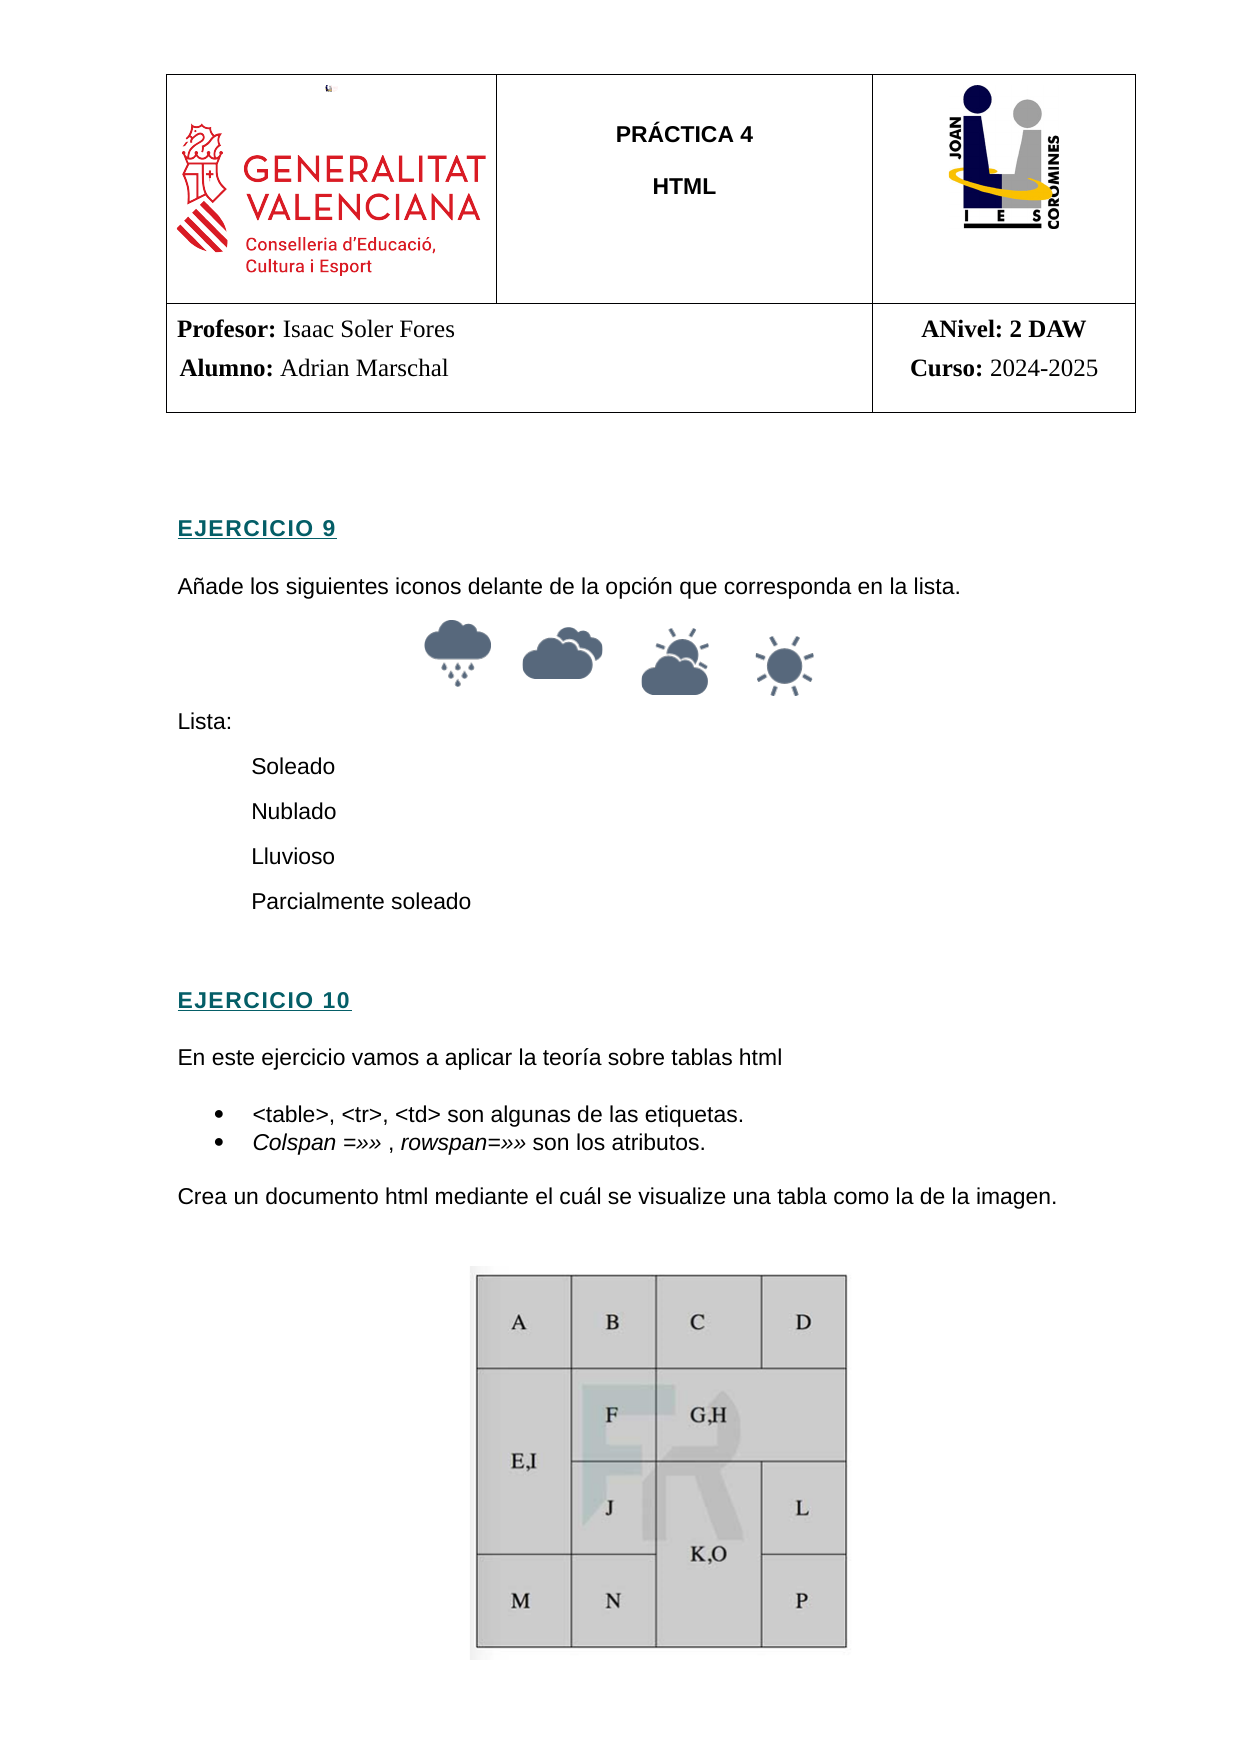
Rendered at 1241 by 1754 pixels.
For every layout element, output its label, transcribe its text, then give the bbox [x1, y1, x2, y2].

picture [424, 619, 492, 687]
picture [755, 636, 814, 696]
subtitle <table>, <tr>, <td> son algunas de las etiquetas. [215, 1101, 1151, 1128]
text Añade los siguientes iconos delante de la opción que corresponda en la lista. [177, 573, 1151, 599]
text Soleado [177, 753, 1151, 779]
text Lluvioso [177, 843, 1151, 869]
subtitle Ejercicio 10 [177, 978, 1151, 1013]
picture [948, 85, 1059, 229]
text Nublado [177, 798, 1151, 824]
text Crea un documento html mediante el cuál se visualize una tabla como la de la imagen. [177, 1183, 1151, 1209]
text En este ejercicio vamos a aplicar la teoría sobre tablas html [177, 1044, 1151, 1071]
picture [469, 1266, 859, 1660]
subtitle Ejercicio 9 [177, 507, 1151, 541]
text Parcialmente soleado [177, 888, 1151, 915]
picture [641, 628, 709, 695]
list Colspan =»» , rowspan=»» son los atributos. [215, 1129, 1151, 1156]
picture [176, 123, 486, 276]
picture [522, 627, 603, 679]
text Lista: [177, 708, 1151, 734]
picture [325, 85, 338, 92]
